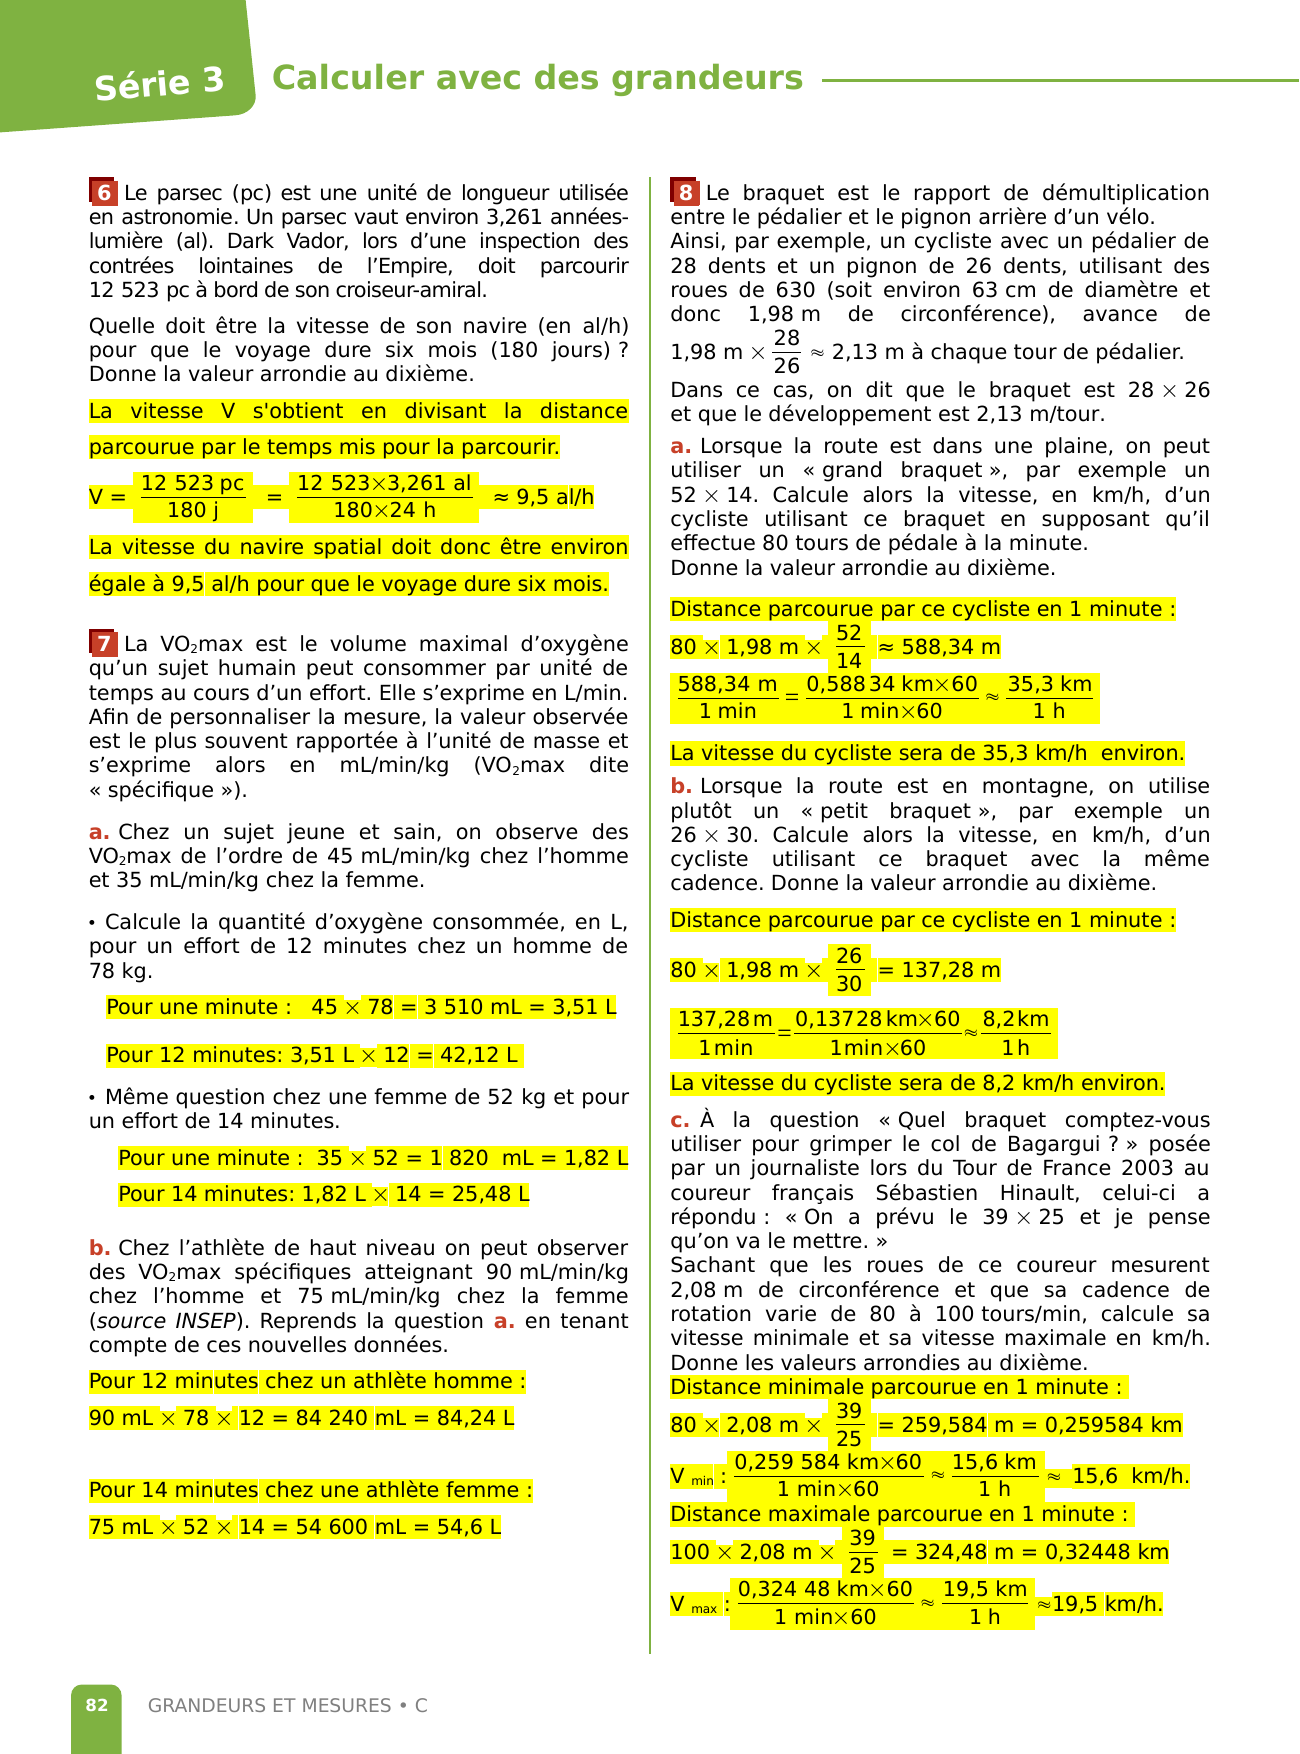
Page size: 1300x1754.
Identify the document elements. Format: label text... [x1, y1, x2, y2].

list Pour 14 minutes: 1,82 L × 14 = 25,48 L [118, 1182, 629, 1207]
text Distance parcourue par ce cycliste en 1 minute : [670, 908, 1211, 932]
list Même question chez une femme de 52 kg et pour un effort de 14 minutes. [88, 1085, 629, 1134]
list Calcule la quantité d’oxygène consommée, en L, pour un effort de 12 minutes chez un homme de 78 kg. [88, 910, 629, 983]
list Pour une minute : 35 × 52 = 1 820 mL = 1,82 L [118, 1146, 629, 1170]
text ≈ 588,34 m [871, 621, 1211, 673]
text Distance parcourue par ce cycliste en 1 minute : [670, 580, 1211, 621]
list Chez un sujet jeune et sain, on observe des VO2max de l’ordre de 45 mL/min/kg chez l’homme et 35 mL/min/kg chez la femme. [88, 820, 629, 893]
text La vitesse du cycliste sera de 8,2 km/h environ. [670, 1072, 1211, 1096]
list Pour une minute : 45 × 78 = 3 510 mL = 3,51 L [88, 995, 629, 1019]
subtitle Le braquet est le rapport de démultiplication entre le pédalier et le pignon arrière d’un vélo. Ainsi, par exemple, un cycliste avec un pédalier de 28 dents et un pignon de 26 dents, utilisant des roues de 630 (soit environ 63 cm de diamètre et donc 1,98 m de circonférence), avance de 1,98 m ×≈ 2,13 m à chaque tour de pédalier. Dans ce cas, on dit que le braquet est 28 × 26 et que le développement est 2,13 m/tour. [670, 177, 1211, 427]
list V min : [670, 1451, 727, 1502]
list 75 mL × 52 × 14 = 54 600 mL = 54,6 L [88, 1515, 629, 1539]
text = 137,28 m [871, 944, 1211, 996]
subtitle La VO2max est le volume maximal d’oxygène qu’un sujet humain peut consommer par unité de temps au cours d’un effort. Elle s’exprime en L/min. Afin de personnaliser la mesure, la valeur observée est le plus souvent rapportée à l’unité de masse et s’exprime alors en mL/min/kg (VO2max dite « spécifique »). [88, 628, 629, 802]
list Lorsque la route est dans une plaine, on peut utiliser un « grand braquet », par exemple un 52 × 14. Calcule alors la vitesse, en km/h, d’un cycliste utilisant ce braquet en supposant qu’il effectue 80 tours de pédale à la minute. Donne la valeur arrondie au dixième. [670, 434, 1211, 580]
list À la question « Quel braquet comptez-vous utiliser pour grimper le col de Bagargui ? » posée par un journaliste lors du Tour de France 2003 au coureur français Sébastien Hinault, celui-ci a répondu : « On a prévu le 39 × 25 et je pense qu’on va le mettre. » Sachant que les roues de ce coureur mesurent 2,08 m de circonférence et que sa cadence de rotation varie de 80 à 100 tours/min, calcule sa vitesse minimale et sa vitesse maximale en km/h. Donne les valeurs arrondies au dixième. [670, 1108, 1211, 1375]
list Pour 14 minutes chez une athlète femme : [88, 1479, 629, 1503]
list V max : [670, 1578, 730, 1630]
text 80 × 1,98 m × [670, 944, 828, 996]
list Distance maximale parcourue en 1 minute : 100 × 2,08 m × = 324,48 m = 0,32448 km [670, 1502, 1211, 1578]
list ≈ 15,6 km/h. [1045, 1451, 1211, 1502]
subtitle Le parsec (pc) est une unité de longueur utilisée en astronomie. Un parsec vaut environ 3,261 années-lumière (al). Dark Vador, lors d’une inspection des contrées lointaines de l’Empire, doit parcourir 12 523 pc à bord de son croiseur-amiral. [88, 177, 629, 302]
list Lorsque la route est en montagne, on utilise plutôt un « petit braquet », par exemple un 26 × 30. Calcule alors la vitesse, en km/h, d’un cycliste utilisant ce braquet avec la même cadence. Donne la valeur arrondie au dixième. [670, 774, 1211, 896]
text La vitesse du cycliste sera de 35,3 km/h environ. [670, 724, 1211, 766]
text Pour 12 minutes chez un athlète homme : [88, 1369, 629, 1394]
list Distance minimale parcourue en 1 minute : 80 × 2,08 m × = 259,584 m = 0,259584 km [670, 1375, 1211, 1451]
list 90 mL × 78 × 12 = 84 240 mL = 84,24 L [88, 1406, 629, 1430]
list Pour 12 minutes: 3,51 L × 12 = 42,12 L [88, 1043, 629, 1068]
list = [253, 472, 289, 523]
list V = [88, 472, 133, 523]
list ≈ 9,5 al/h [479, 472, 629, 523]
text 80 × 1,98 m × [670, 621, 828, 673]
list La vitesse V s'obtient en divisant la distance parcourue par le temps mis pour la parcourir. [88, 399, 629, 459]
list ≈19,5 km/h. [1035, 1578, 1211, 1630]
list Chez l’athlète de haut niveau on peut observer des VO2max spécifiques atteignant 90 mL/min/kg chez l’homme et 75 mL/min/kg chez la femme (source INSEP). Reprends la question a. en tenant compte de ces nouvelles données. [88, 1236, 629, 1357]
text Quelle doit être la vitesse de son navire (en al/h) pour que le voyage dure six mois (180 jours) ? Donne la valeur arrondie au dixième. [88, 314, 629, 387]
list La vitesse du navire spatial doit donc être environ égale à 9,5 al/h pour que le voyage dure six mois. [88, 535, 629, 596]
